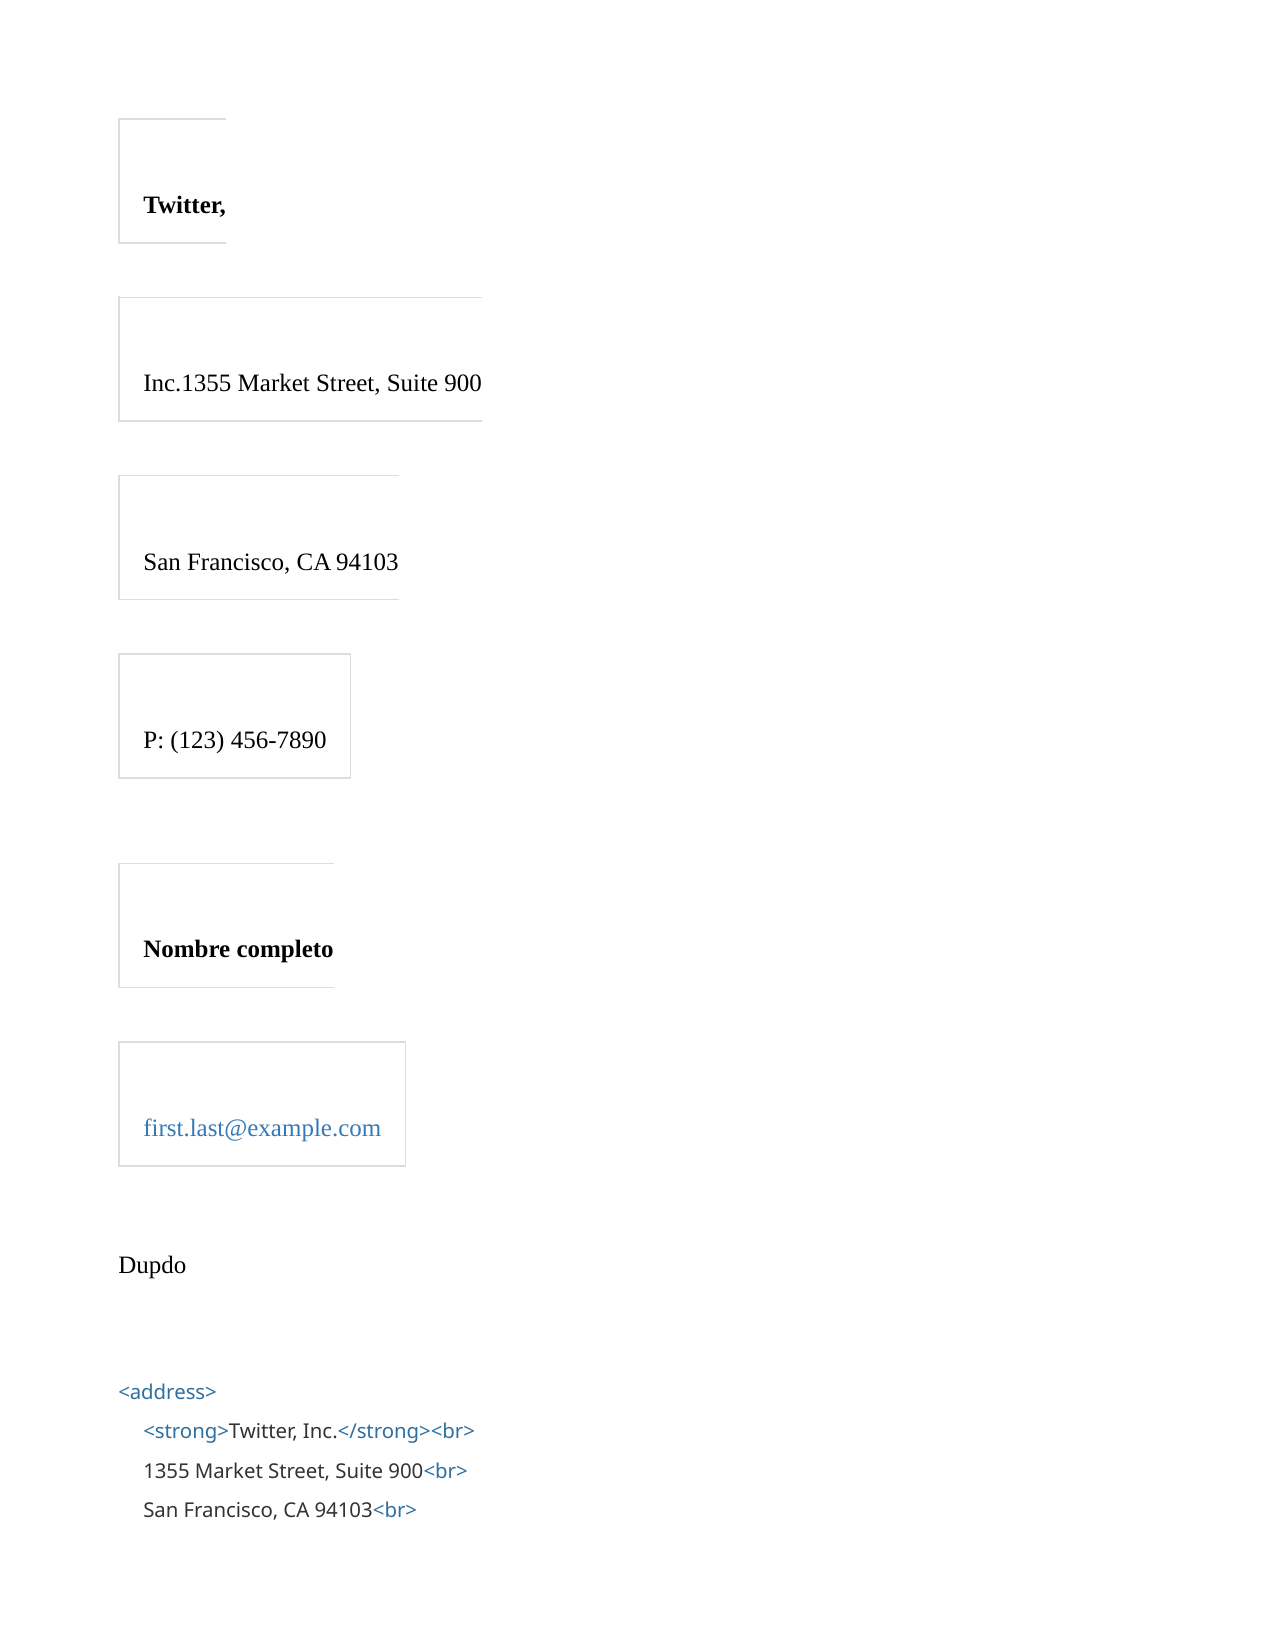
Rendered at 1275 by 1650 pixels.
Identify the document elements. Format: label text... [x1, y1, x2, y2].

text San Francisco, CA 94103<br> [118, 1496, 1157, 1524]
text <address> [118, 1377, 1157, 1405]
text Dupdo [118, 1251, 1157, 1279]
text Nombre completo first.last@example.com [118, 863, 1157, 1167]
text Twitter, Inc.1355 Market Street, Suite 900 San Francisco, CA 94103 P: (123) 456-7890 [118, 118, 1157, 779]
text <strong>Twitter, Inc.</strong><br> [118, 1417, 1157, 1445]
text 1355 Market Street, Suite 900<br> [118, 1456, 1157, 1484]
